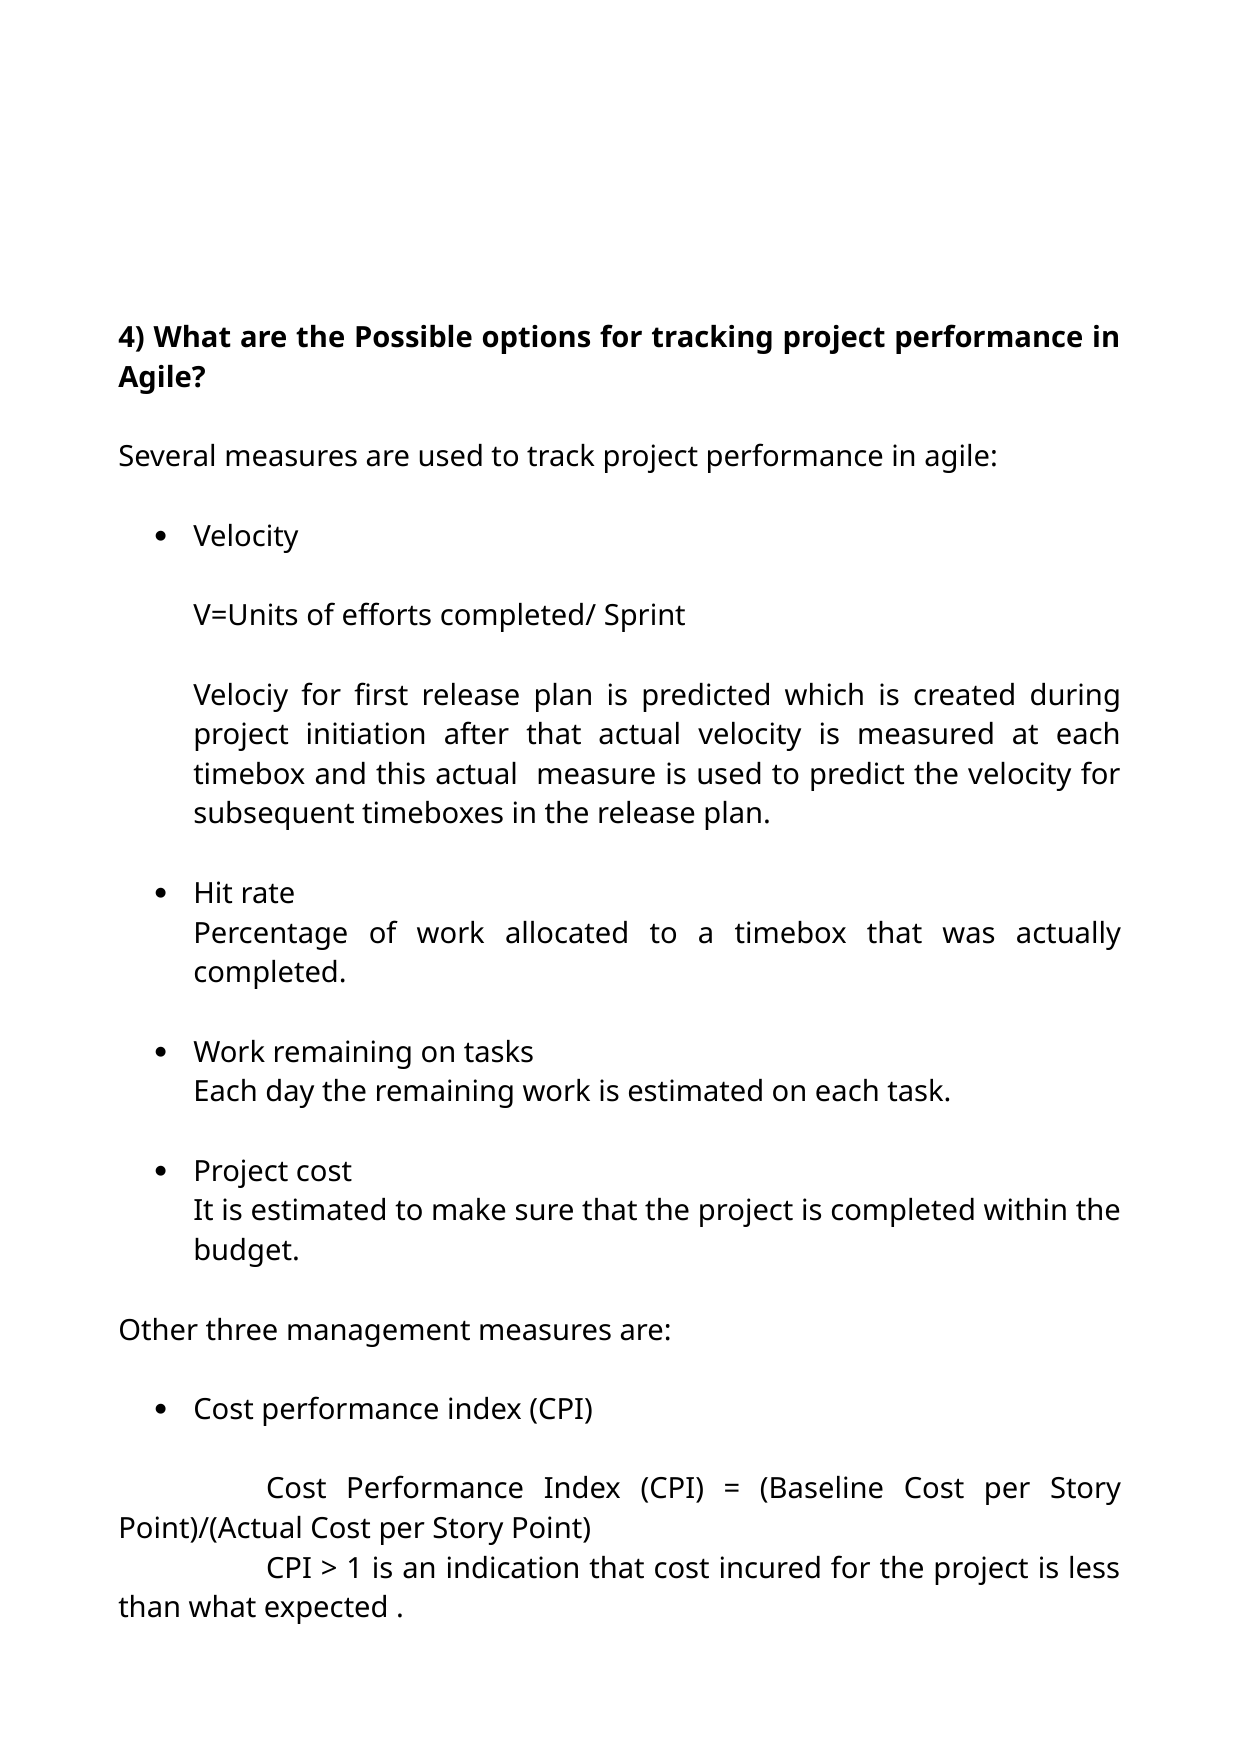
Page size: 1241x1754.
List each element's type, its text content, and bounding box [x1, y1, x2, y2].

list Velocity [156, 515, 1122, 555]
list Cost performance index (CPI) [156, 1388, 1122, 1428]
text It is estimated to make sure that the project is completed within the budget. [193, 1190, 1122, 1269]
text Percentage of work allocated to a timebox that was actually completed. [193, 912, 1122, 991]
text CPI > 1 is an indication that cost incured for the project is less than what expected . [118, 1547, 1122, 1626]
text Velociy for first release plan is predicted which is created during project initiation after that actual velocity is measured at each timebox and this actual measure is used to predict the velocity for subsequent timeboxes in the release plan. [193, 674, 1122, 832]
list Hit rate [156, 872, 1122, 912]
text Several measures are used to track project performance in agile: [118, 436, 1122, 475]
text Cost Performance Index (CPI) = (Baseline Cost per Story Point)/(Actual Cost per Story Point) [118, 1467, 1122, 1547]
text Other three management measures are: [118, 1309, 1122, 1348]
text V=Units of efforts completed/ Sprint [193, 594, 1122, 634]
list Project cost [156, 1150, 1122, 1190]
text 4) What are the Possible options for tracking project performance in Agile? [118, 317, 1122, 396]
text Each day the remaining work is estimated on each task. [193, 1071, 1122, 1110]
list Work remaining on tasks [156, 1031, 1122, 1071]
